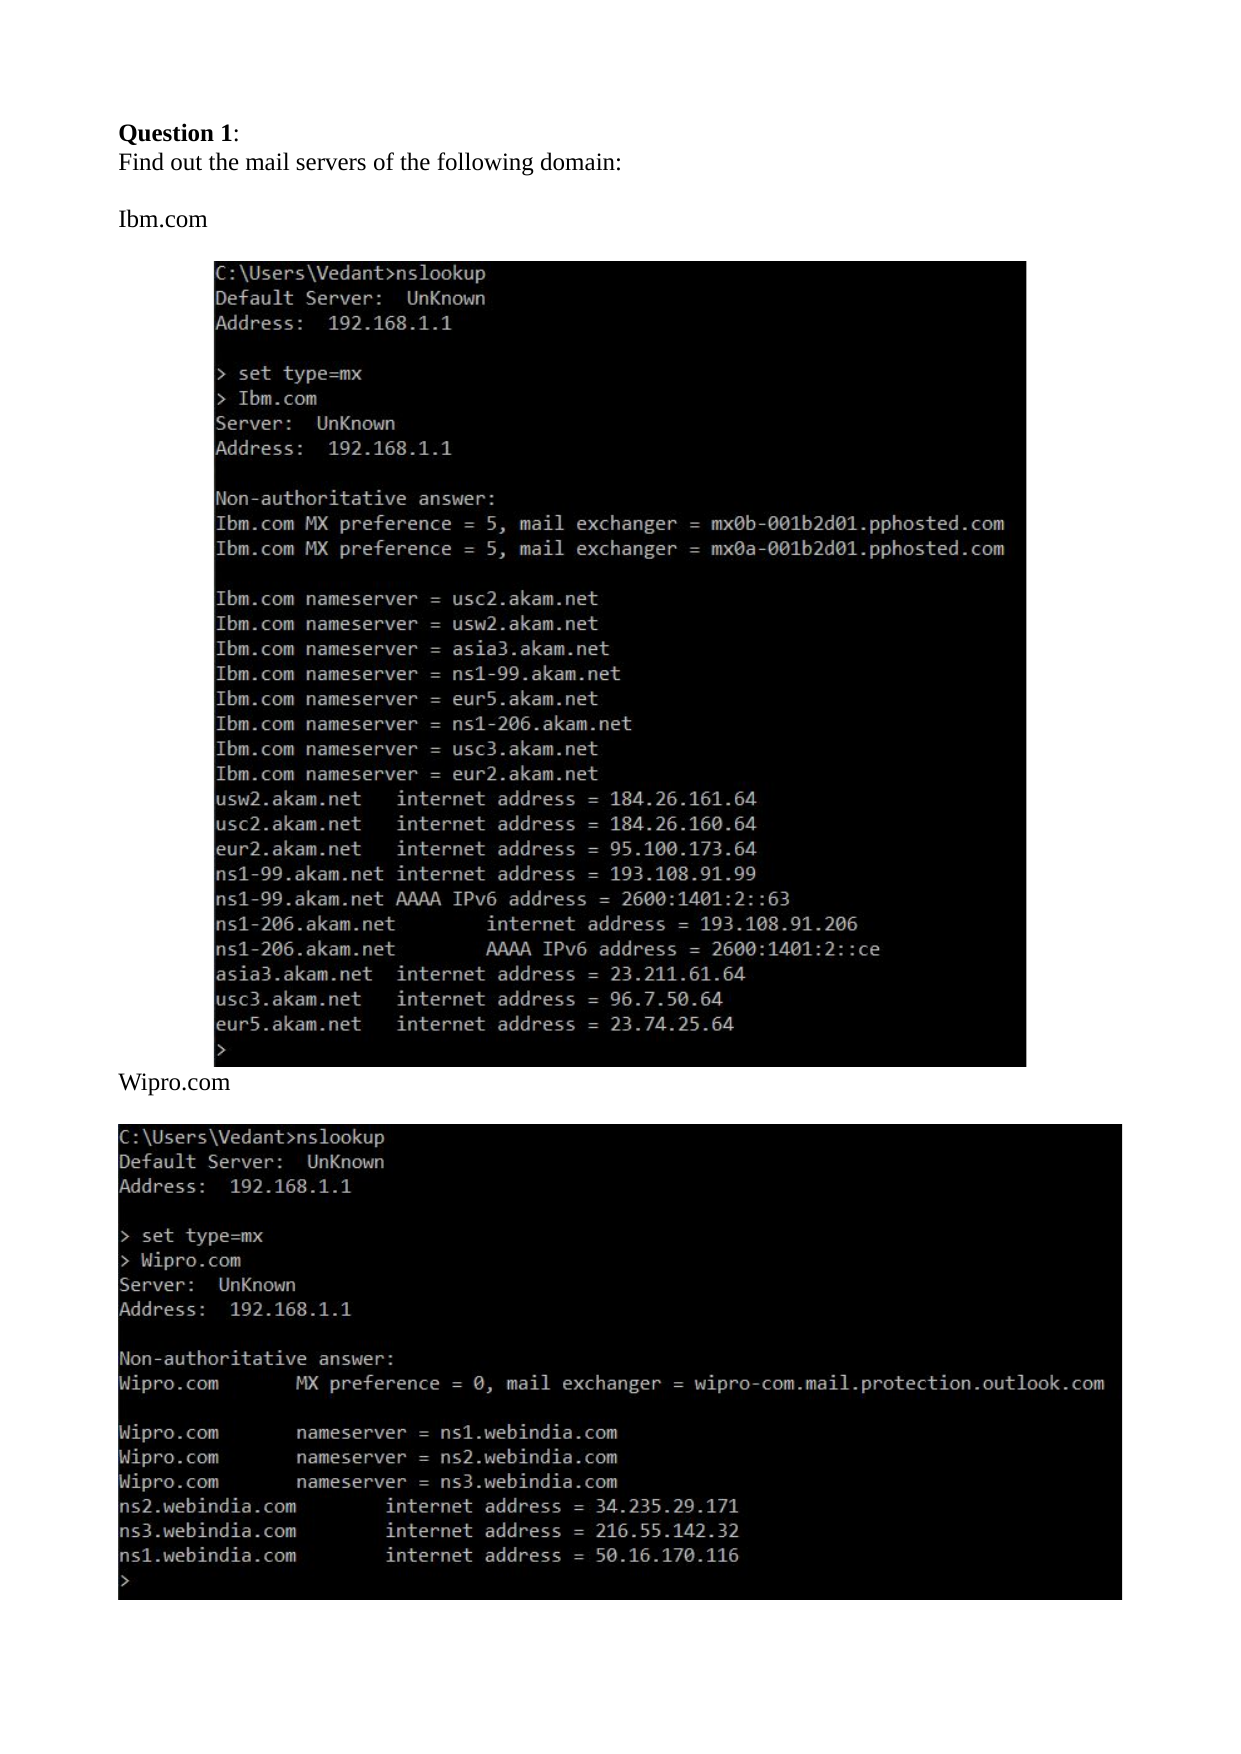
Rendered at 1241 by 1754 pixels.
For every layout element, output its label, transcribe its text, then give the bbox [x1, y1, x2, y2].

text Question 1: [118, 118, 1122, 147]
text Wipro.com [118, 262, 1122, 1096]
picture [213, 261, 1027, 1067]
text Ibm.com [118, 204, 1122, 233]
picture [118, 1124, 1123, 1600]
text Find out the mail servers of the following domain: [118, 147, 1122, 176]
